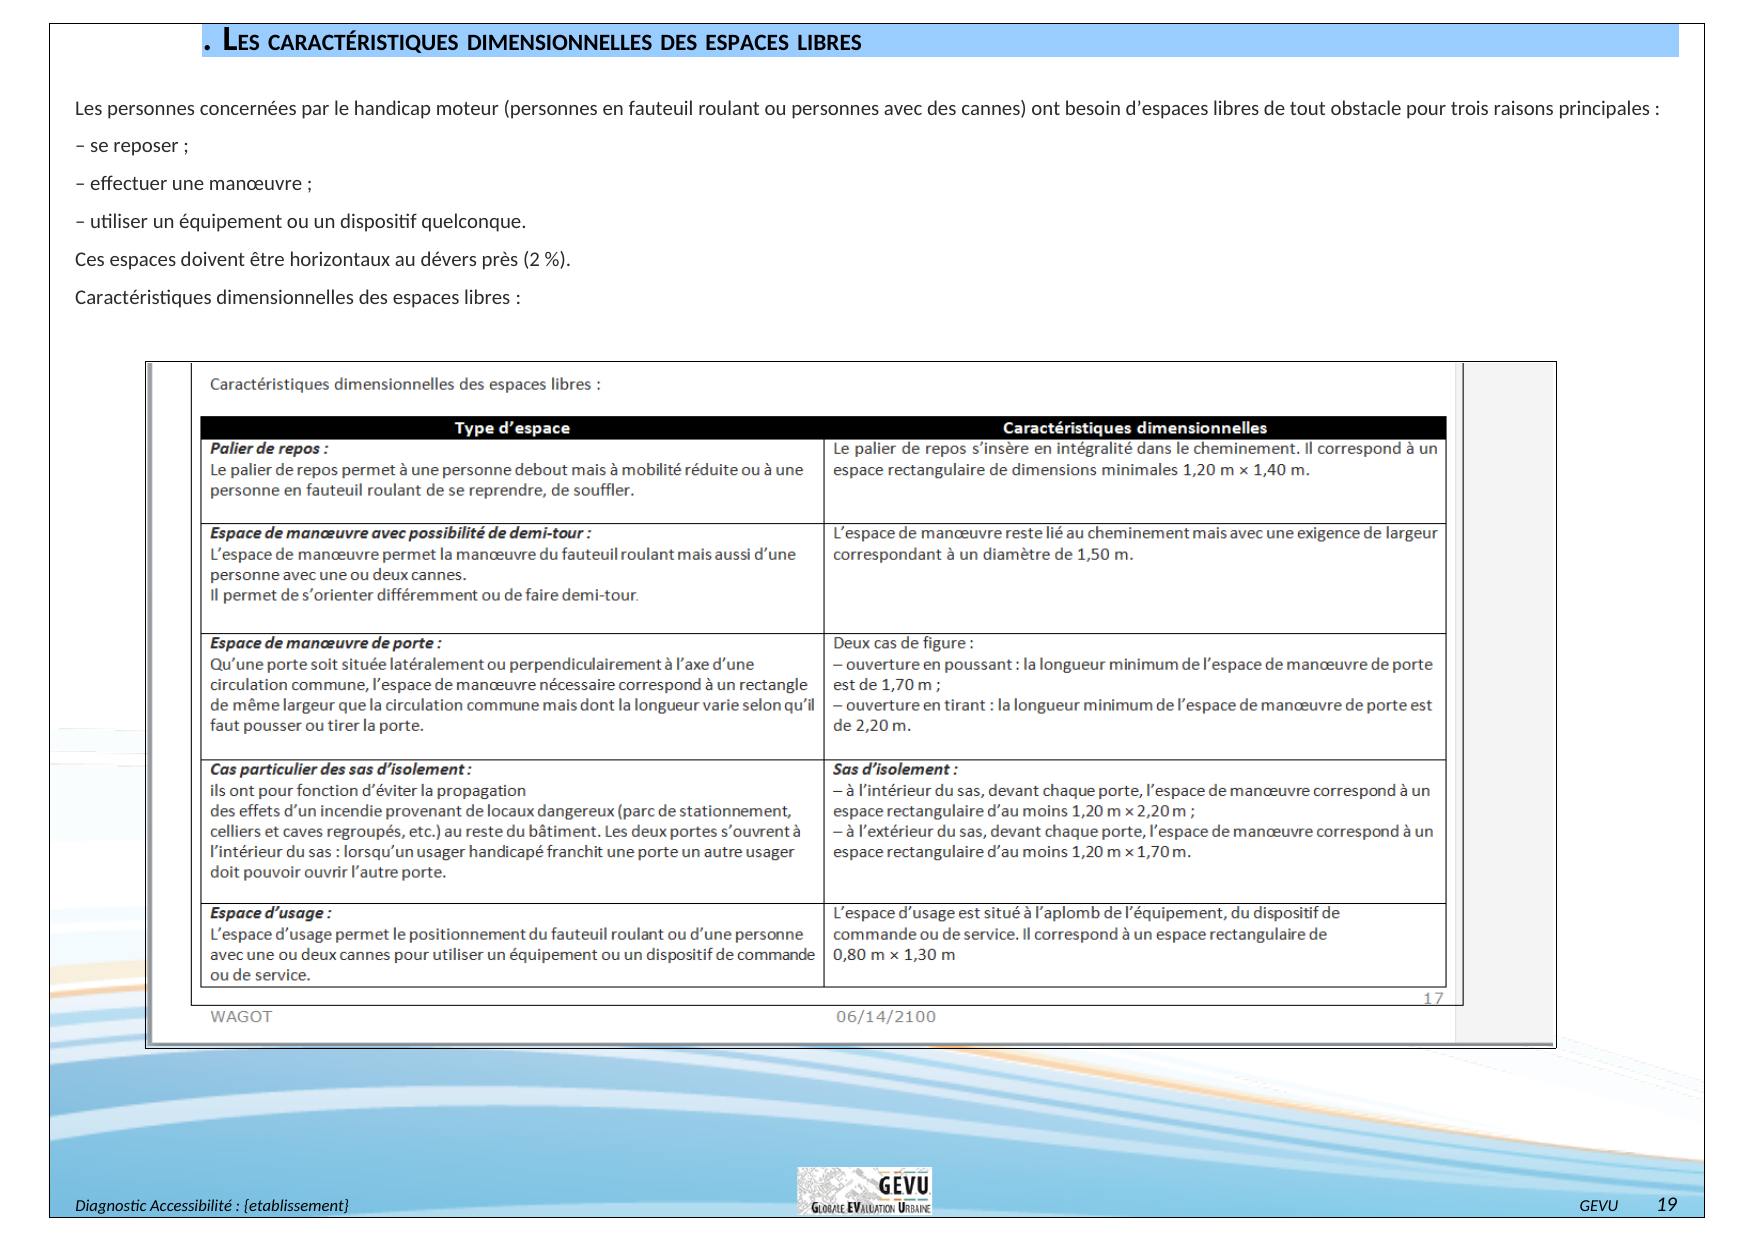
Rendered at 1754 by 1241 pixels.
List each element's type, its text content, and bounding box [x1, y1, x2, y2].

text – se reposer ; [75, 133, 1679, 158]
text Les personnes concernées par le handicap moteur (personnes en fauteuil roulant ou personnes avec des cannes) ont besoin d’espaces libres de tout obstacle pour trois raisons principales : [75, 95, 1679, 120]
subtitle Les caractéristiques dimensionnelles des espaces libres [202, 24, 1679, 57]
text – utiliser un équipement ou un dispositif quelconque. [75, 208, 1679, 234]
text – effectuer une manœuvre ; [75, 171, 1679, 196]
picture [476, 1049, 1277, 1217]
picture [147, 363, 1553, 1048]
text Ces espaces doivent être horizontaux au dévers près (2 %). [75, 246, 1679, 272]
text Caractéristiques dimensionnelles des espaces libres : [75, 284, 1679, 310]
